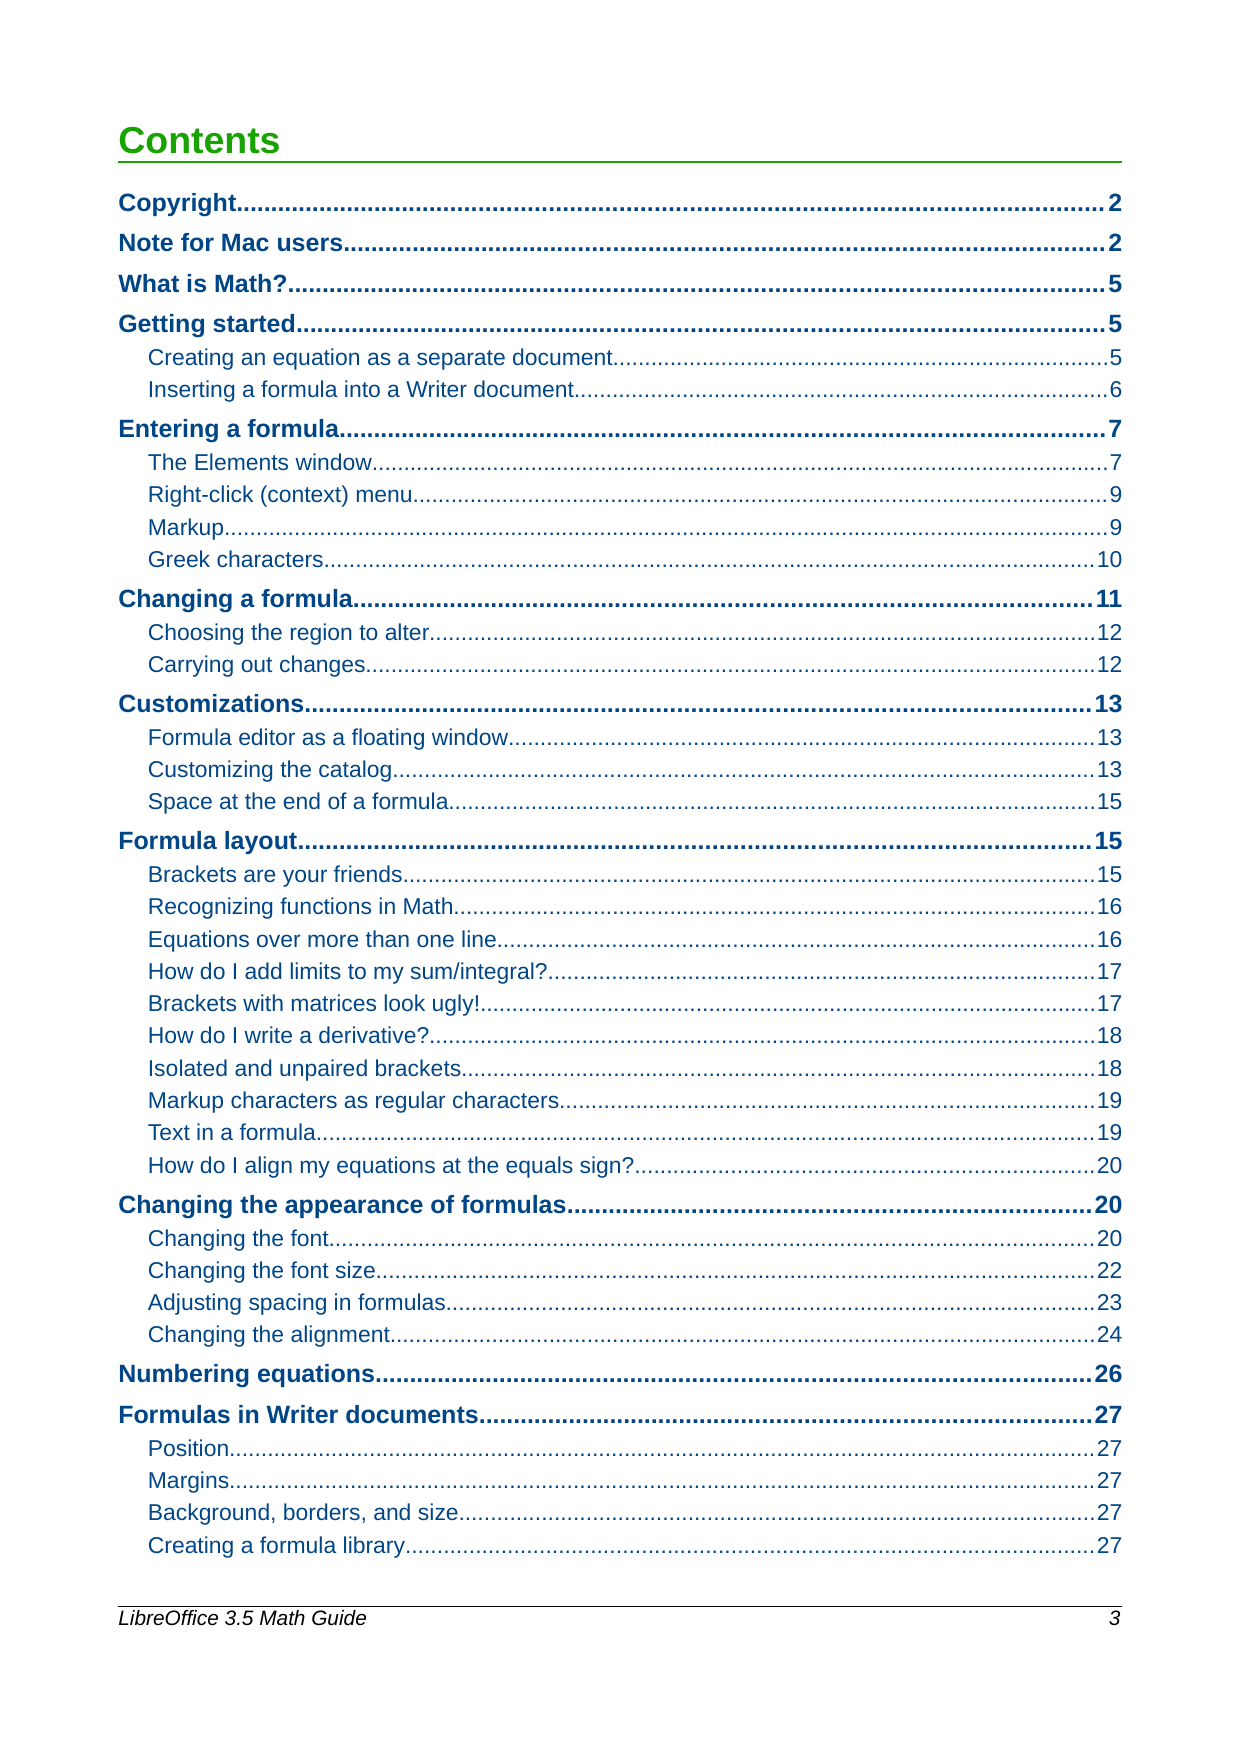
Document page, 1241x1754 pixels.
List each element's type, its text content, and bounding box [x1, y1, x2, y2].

text Markup characters as regular characters 19 [148, 1087, 1122, 1113]
text Choosing the region to alter 12 [148, 618, 1122, 645]
text Markup 9 [148, 513, 1122, 540]
text Copyright 2 [118, 187, 1122, 216]
text How do I add limits to my sum/integral? 17 [148, 958, 1122, 984]
text Note for Mac users 2 [118, 228, 1122, 257]
text Contents [118, 118, 1122, 161]
text Changing the font size 22 [148, 1257, 1122, 1283]
text Carrying out changes 12 [148, 651, 1122, 677]
text Isolated and unpaired brackets 18 [148, 1055, 1122, 1081]
text Greek characters 10 [148, 546, 1122, 572]
text Changing the appearance of formulas 20 [118, 1190, 1122, 1218]
text Brackets with matrices look ugly! 17 [148, 990, 1122, 1017]
text Equations over more than one line 16 [148, 926, 1122, 952]
text Entering a formula 7 [118, 414, 1122, 443]
text Formula editor as a floating window 13 [148, 724, 1122, 750]
text Inserting a formula into a Writer document 6 [148, 376, 1122, 402]
text How do I write a derivative? 18 [148, 1022, 1122, 1049]
text Customizations 13 [118, 689, 1122, 718]
text Creating an equation as a separate document 5 [148, 344, 1122, 370]
text Numbering equations 26 [118, 1359, 1122, 1388]
text How do I align my equations at the equals sign? 20 [148, 1152, 1122, 1178]
text Background, borders, and size 27 [148, 1499, 1122, 1526]
text Changing a formula 11 [118, 584, 1122, 613]
text What is Math? 5 [118, 268, 1122, 297]
text Customizing the catalog 13 [148, 756, 1122, 782]
text Changing the font 20 [148, 1224, 1122, 1251]
text Adjusting spacing in formulas 23 [148, 1289, 1122, 1315]
text Recognizing functions in Math 16 [148, 893, 1122, 920]
text Changing the alignment 24 [148, 1321, 1122, 1348]
text Text in a formula 19 [148, 1119, 1122, 1146]
text Formulas in Writer documents 27 [118, 1400, 1122, 1429]
text The Elements window 7 [148, 449, 1122, 475]
text Margins 27 [148, 1467, 1122, 1493]
text Brackets are your friends 15 [148, 861, 1122, 887]
text Position 27 [148, 1435, 1122, 1461]
text Formula layout 15 [118, 826, 1122, 855]
text Creating a formula library 27 [148, 1532, 1122, 1558]
text Getting started 5 [118, 309, 1122, 338]
text Space at the end of a formula 15 [148, 788, 1122, 814]
text Right-click (context) menu 9 [148, 481, 1122, 507]
